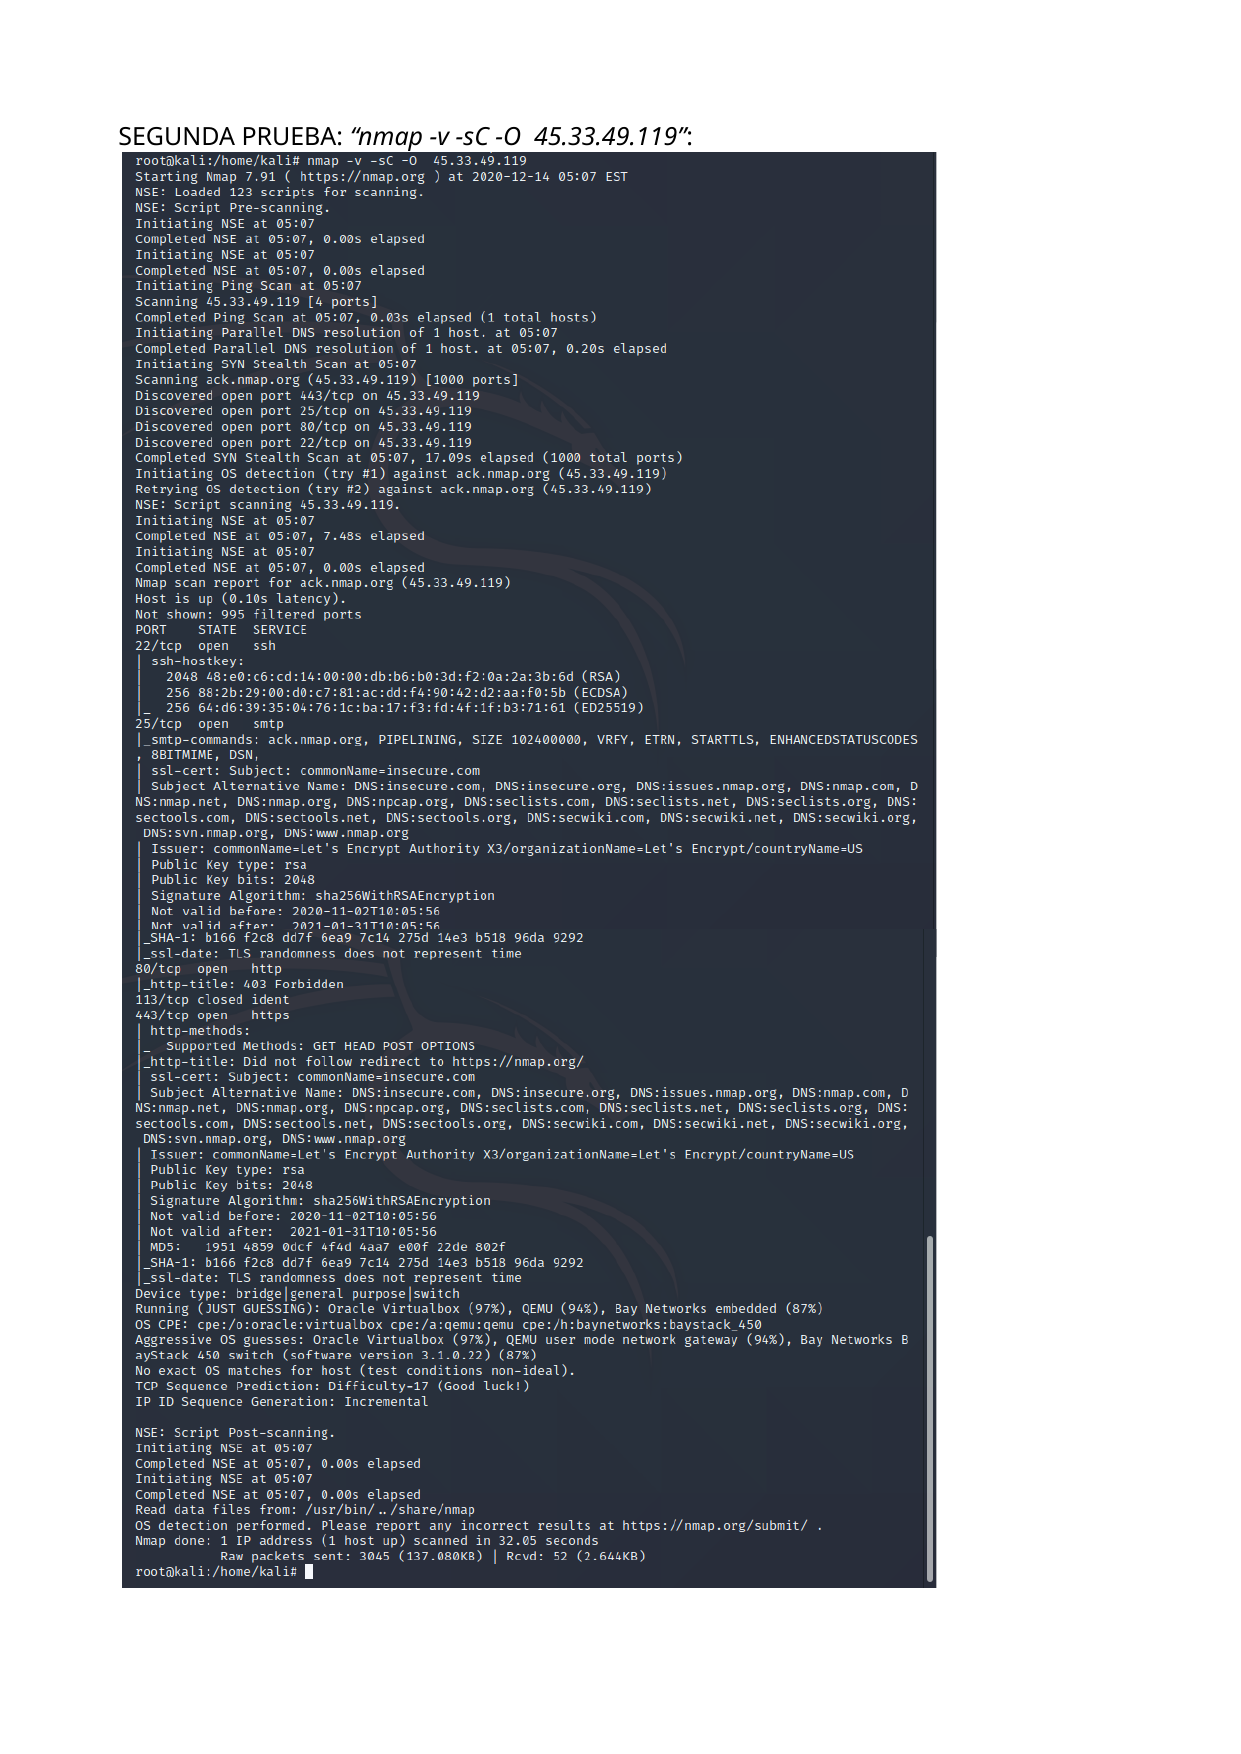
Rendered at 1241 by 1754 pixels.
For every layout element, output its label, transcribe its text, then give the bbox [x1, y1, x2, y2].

picture [122, 152, 937, 1588]
text SEGUNDA PRUEBA: “nmap -v -sC -O 45.33.49.119”: [118, 118, 1122, 152]
